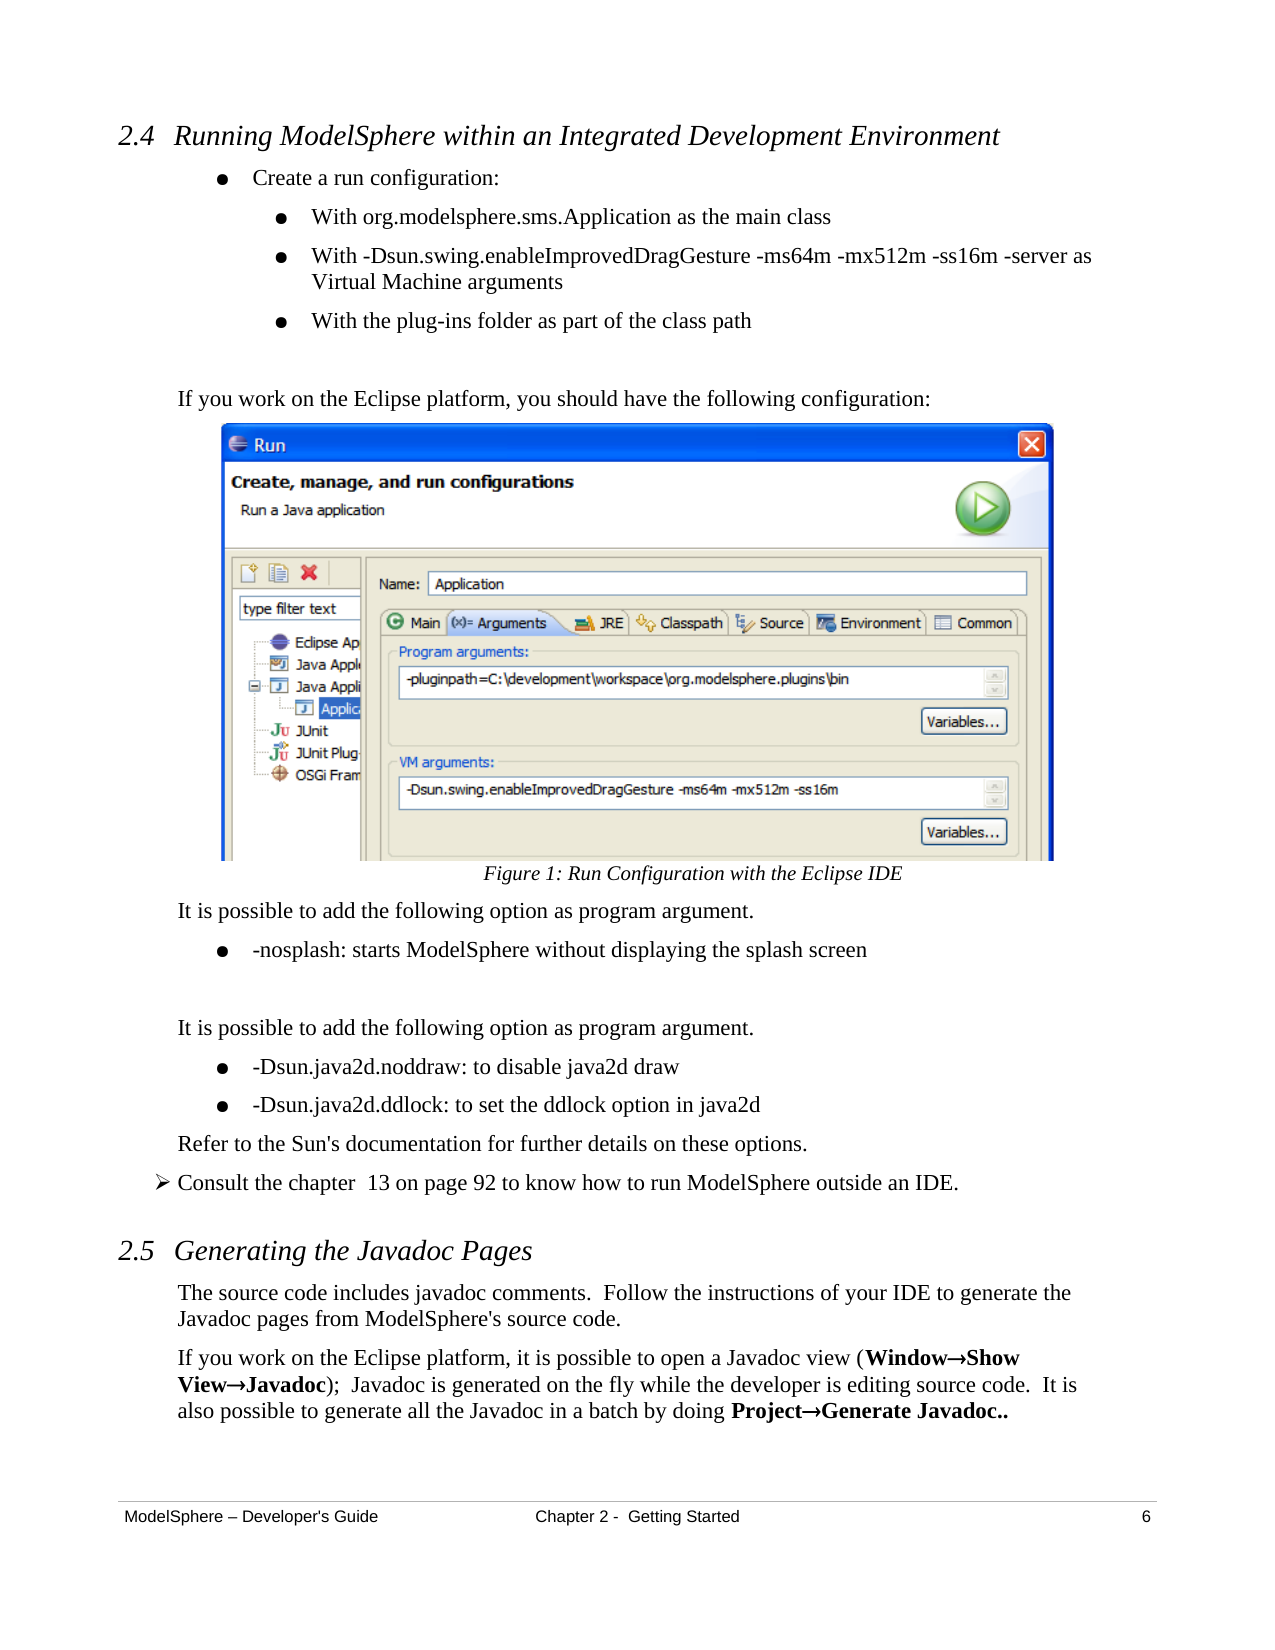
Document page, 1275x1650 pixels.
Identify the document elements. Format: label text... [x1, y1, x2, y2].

list Consult the chapter 13 on page 92 to know how to run ModelSphere outside an IDE. [153, 1169, 1109, 1196]
subtitle Generating the Javadoc Pages [118, 1233, 1157, 1267]
list With -Dsun.swing.enableImprovedDragGesture -ms64m -mx512m -ss16m -server as Virtual Machine arguments [274, 242, 1157, 294]
list -Dsun.java2d.noddraw: to disable java2d draw [215, 1053, 1109, 1079]
list Create a run configuration: [215, 164, 1109, 191]
text It is possible to add the following option as program argument. [177, 1014, 1109, 1040]
text If you work on the Eclipse platform, you should have the following configuration: [177, 385, 1109, 411]
text The source code includes javadoc comments. Follow the instructions of your IDE to generate the Javadoc pages from ModelSphere's source code. [177, 1279, 1109, 1332]
text It is possible to add the following option as program argument. [177, 897, 1109, 924]
text If you work on the Eclipse platform, it is possible to open a Javadoc view (WindowShow ViewJavadoc); Javadoc is generated on the fly while the developer is editing source code. It is also possible to generate all the Javadoc in a batch by doing ProjectGenerate Javadoc.. [177, 1344, 1109, 1423]
list With the plug-ins folder as part of the class path [274, 307, 1157, 333]
picture [221, 423, 1054, 861]
text Refer to the Sun's documentation for further details on these options. [177, 1130, 1109, 1157]
list -nosplash: starts ModelSphere without displaying the splash screen [215, 936, 1109, 962]
list With org.modelsphere.sms.Application as the main class [274, 203, 1157, 229]
list -Dsun.java2d.ddlock: to set the ddlock option in java2d [215, 1092, 1109, 1118]
subtitle Running ModelSphere within an Integrated Development Environment [118, 118, 1157, 152]
text Figure 1: Run Configuration with the Eclipse IDE [236, 436, 1157, 885]
